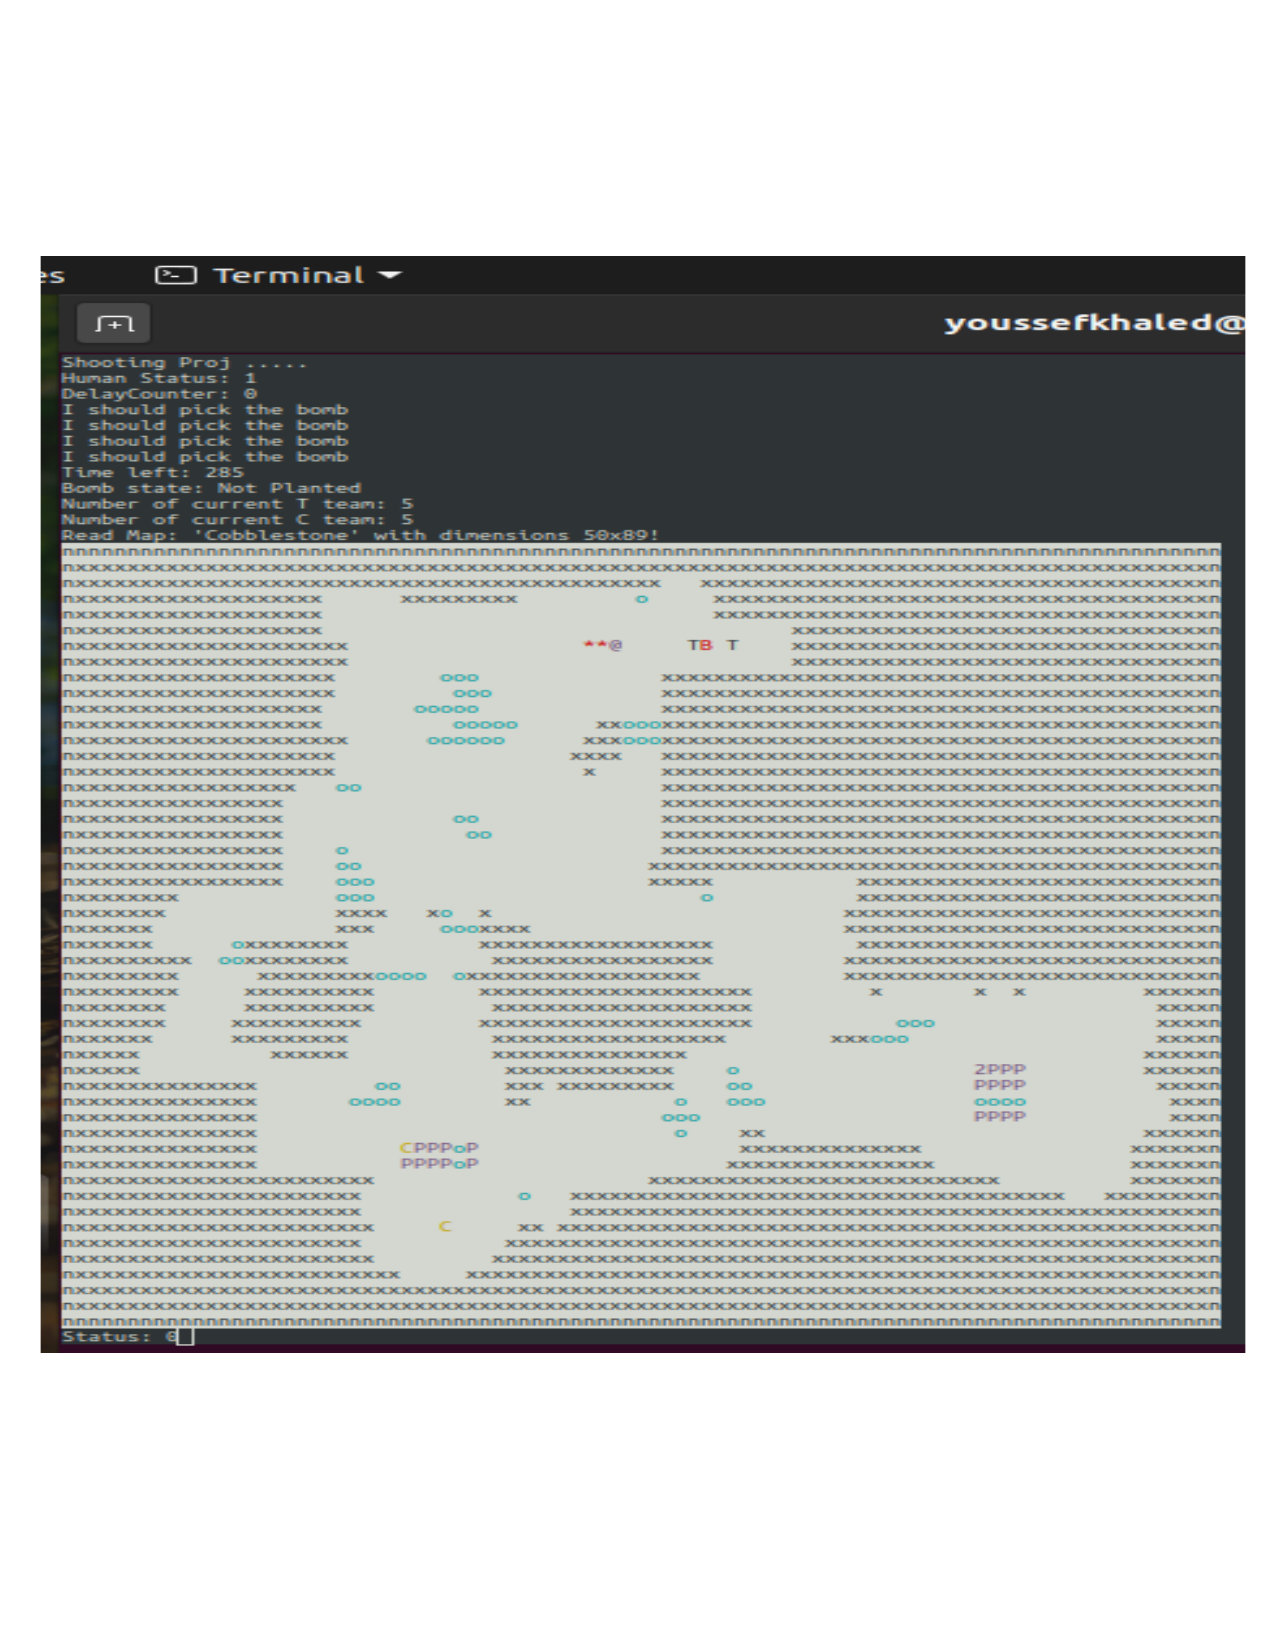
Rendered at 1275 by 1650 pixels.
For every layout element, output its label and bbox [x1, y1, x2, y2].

picture [40, 256, 240, 1353]
